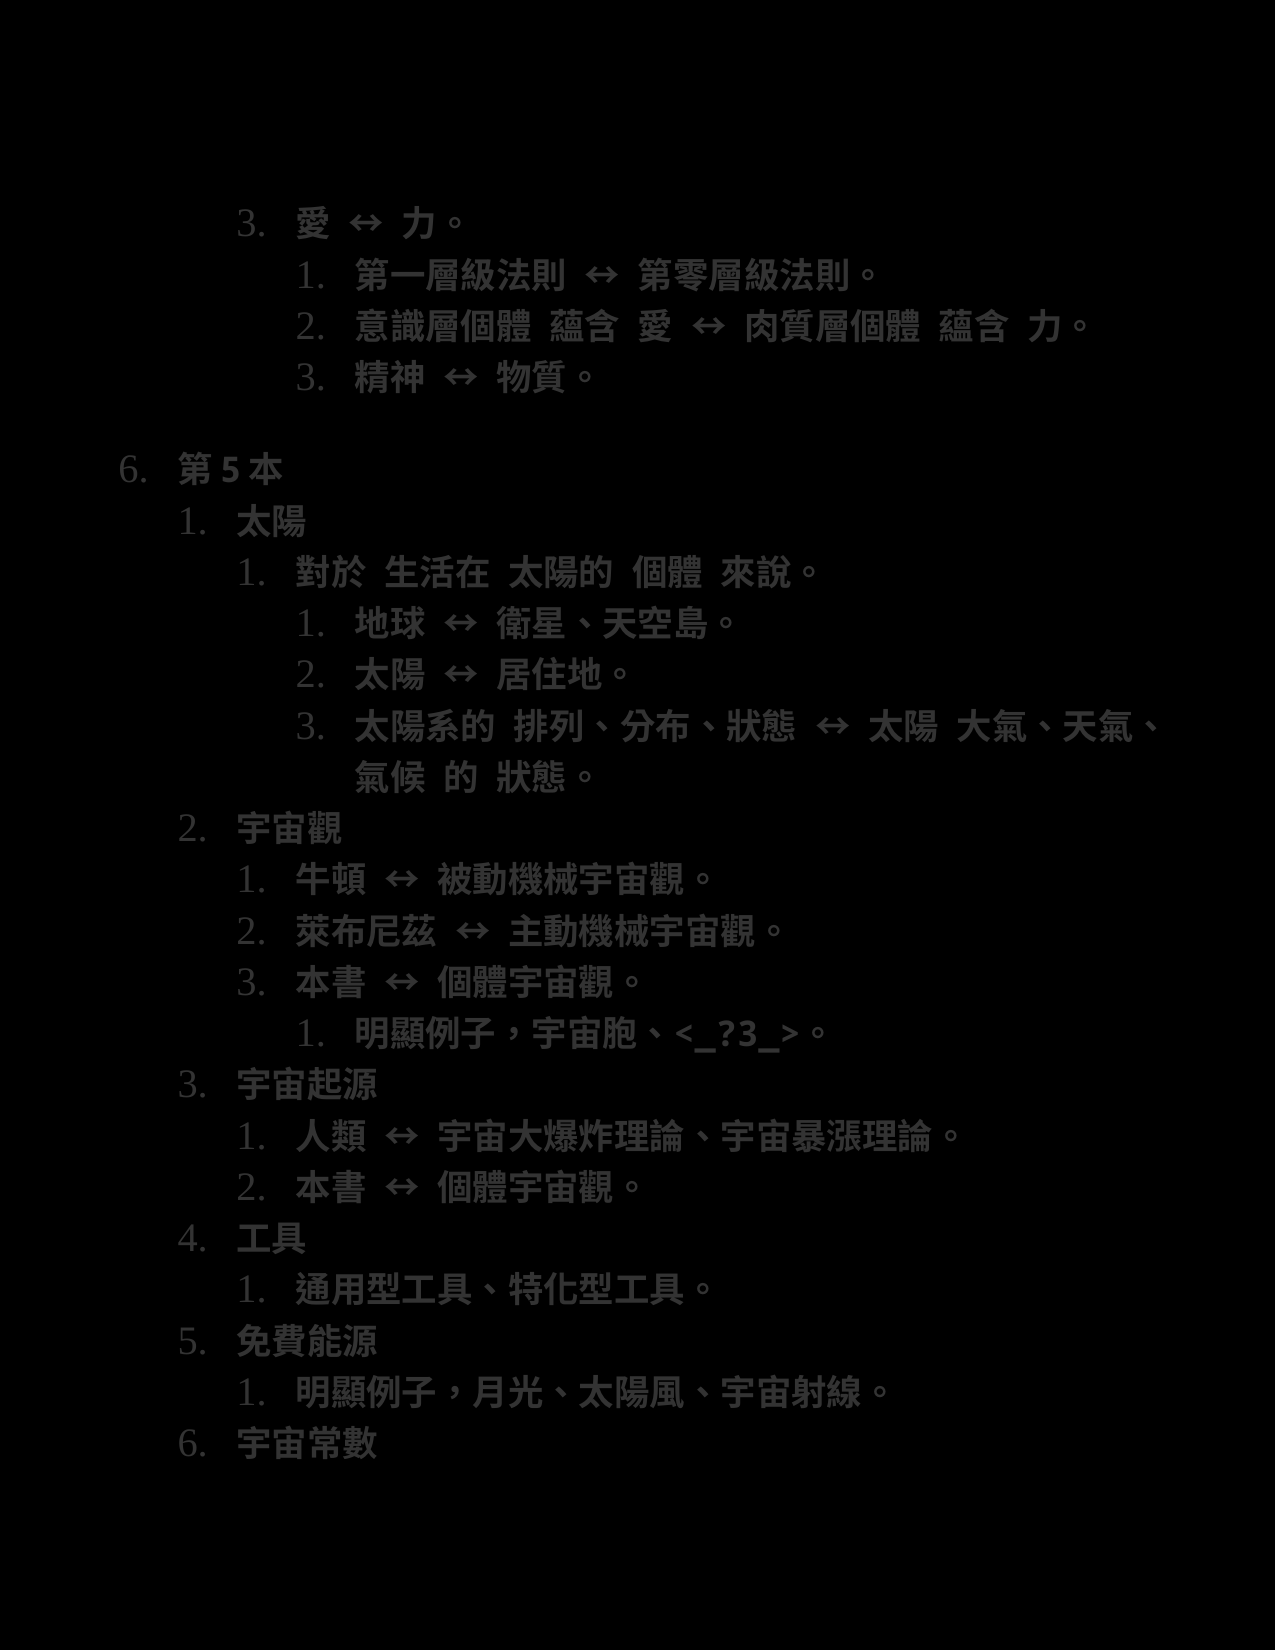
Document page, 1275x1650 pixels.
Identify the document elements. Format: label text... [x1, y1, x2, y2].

list 本書 ↔ 個體宇宙觀。 [236, 1159, 1157, 1211]
list 人類 ↔ 宇宙大爆炸理論、宇宙暴漲理論。 [236, 1108, 1157, 1159]
list 免費能源 [177, 1313, 1157, 1364]
list 宇宙常數 [177, 1416, 1157, 1467]
list 宇宙起源 [177, 1057, 1157, 1108]
list 太陽 [177, 493, 1157, 544]
list 工具 [177, 1211, 1157, 1262]
list 明顯例子，月光、太陽風、宇宙射線。 [236, 1364, 1157, 1416]
list 太陽系的 排列、分布、狀態 ↔ 太陽 大氣、天氣、氣候 的 狀態。 [295, 698, 1157, 801]
list 對於 生活在 太陽的 個體 來說。 [236, 544, 1157, 596]
list 愛 ↔ 力。 [236, 196, 1157, 247]
list 第5本 [118, 442, 1157, 493]
list 地球 ↔ 衛星、天空島。 [295, 596, 1157, 647]
list 牛頓 ↔ 被動機械宇宙觀。 [236, 852, 1157, 903]
list 本書 ↔ 個體宇宙觀。 [236, 954, 1157, 1006]
list 太陽 ↔ 居住地。 [295, 647, 1157, 698]
list 精神 ↔ 物質。 [295, 349, 1157, 401]
list 宇宙觀 [177, 801, 1157, 852]
list 通用型工具、特化型工具。 [236, 1262, 1157, 1313]
list 萊布尼茲 ↔ 主動機械宇宙觀。 [236, 903, 1157, 954]
list 意識層個體 蘊含 愛 ↔ 肉質層個體 蘊含 力。 [295, 298, 1157, 349]
list 第一層級法則 ↔ 第零層級法則。 [295, 247, 1157, 298]
list 明顯例子，宇宙胞、<_?3_>。 [295, 1006, 1157, 1057]
